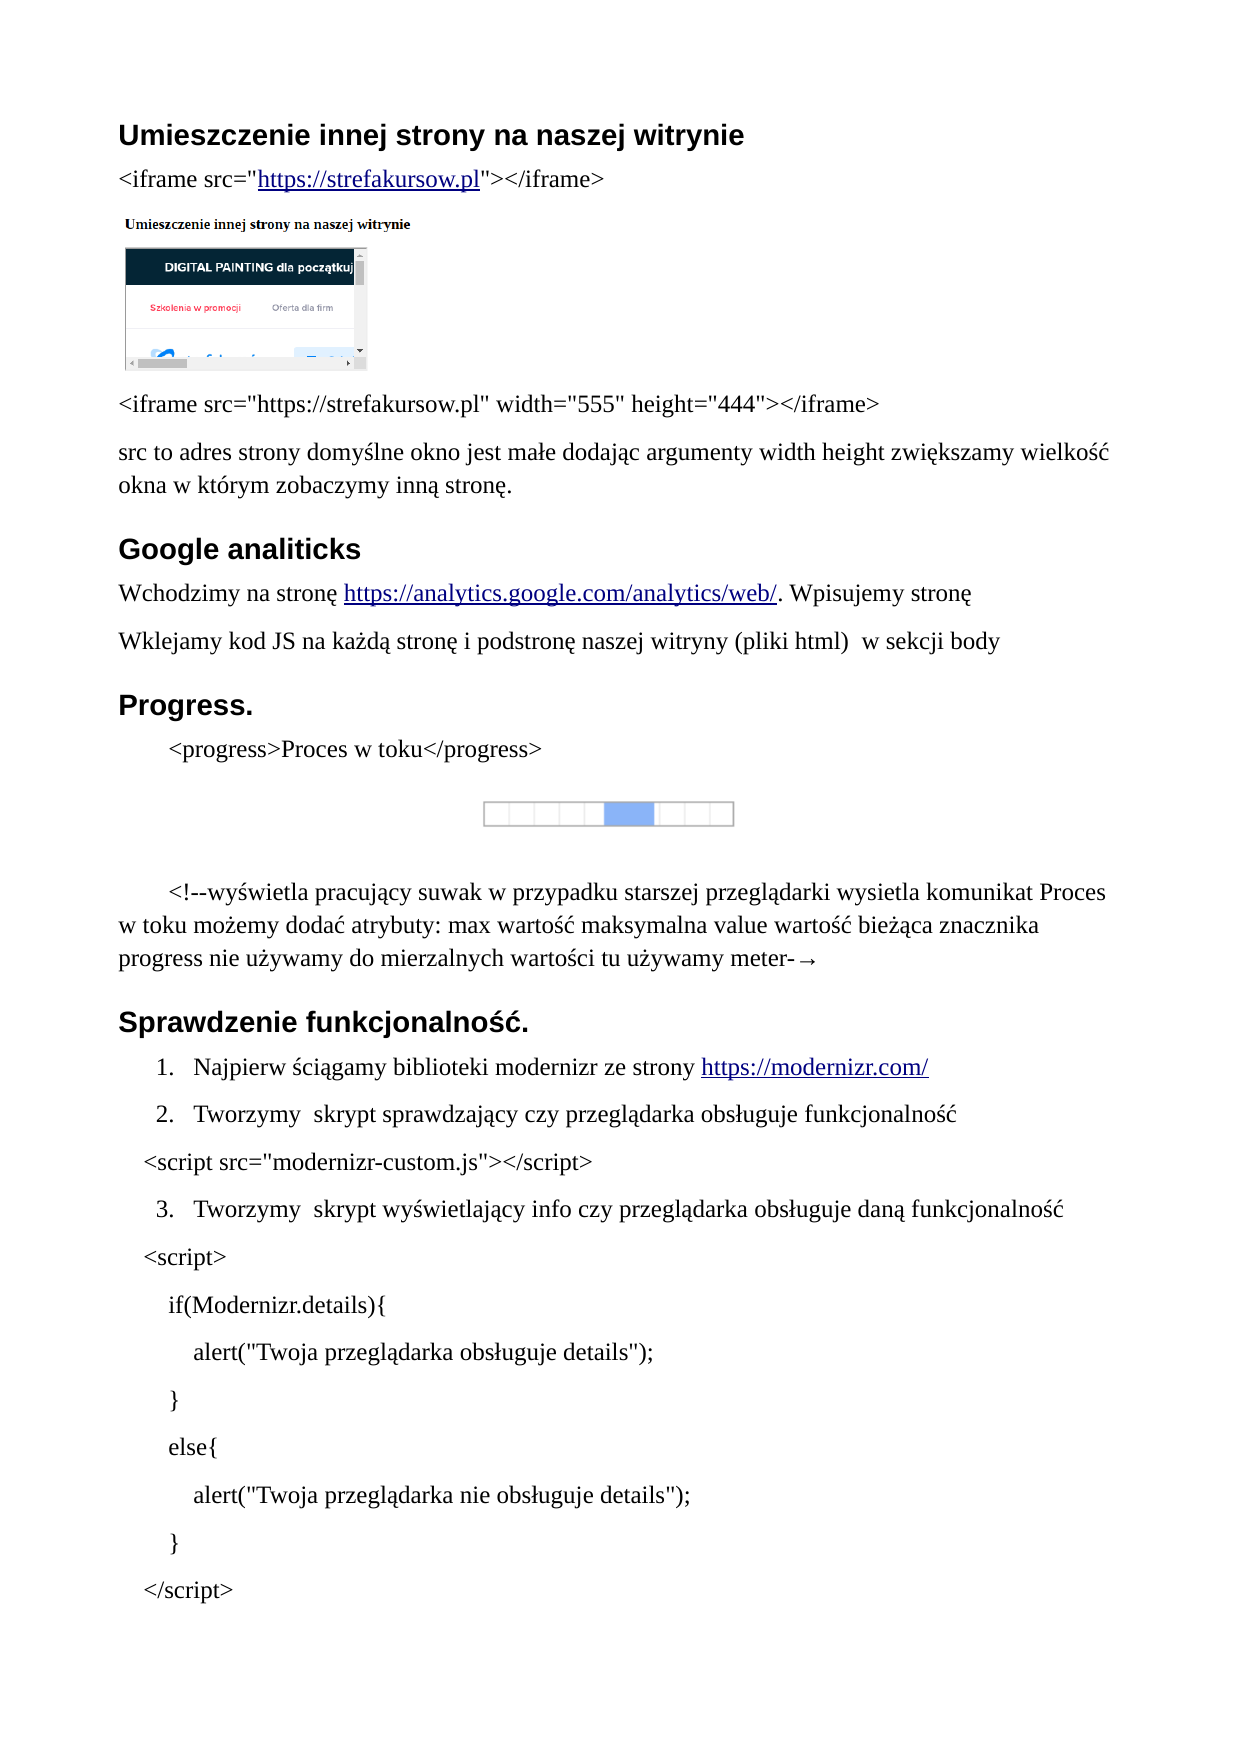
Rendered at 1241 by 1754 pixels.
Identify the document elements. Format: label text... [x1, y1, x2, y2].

text alert("Twoja przeglądarka nie obsługuje details"); [118, 1480, 1122, 1509]
text } [118, 1528, 1122, 1556]
subtitle Umieszczenie innej strony na naszej witrynie [118, 118, 1122, 152]
text <!--wyświetla pracujący suwak w przypadku starszej przeglądarki wysietla komunikat Proces w toku możemy dodać atrybuty: max wartość maksymalna value wartość bieżąca znacznika progress nie używamy do mierzalnych wartości tu używamy meter-→ [118, 877, 1122, 972]
text } [118, 1385, 1122, 1414]
text Wchodzimy na stronę https://analytics.google.com/analytics/web/. Wpisujemy stronę [118, 578, 1122, 607]
subtitle Progress. [118, 688, 1122, 722]
picture [471, 782, 769, 854]
text alert("Twoja przeglądarka obsługuje details"); [118, 1337, 1122, 1366]
text <script src="modernizr-custom.js"></script> [118, 1147, 1122, 1176]
text </script> [118, 1575, 1122, 1604]
text src to adres strony domyślne okno jest małe dodając argumenty width height zwiększamy wielkość okna w którym zobaczymy inną stronę. [118, 437, 1122, 499]
text <iframe src="https://strefakursow.pl"></iframe> [118, 164, 1122, 193]
list Tworzymy skrypt sprawdzający czy przeglądarka obsługuje funkcjonalność [156, 1099, 1122, 1128]
text <progress>Proces w toku</progress> [118, 734, 1122, 763]
list Najpierw ściągamy biblioteki modernizr ze strony https://modernizr.com/ [156, 1052, 1122, 1080]
text if(Modernizr.details){ [118, 1290, 1122, 1318]
subtitle Google analiticks [118, 532, 1122, 566]
list Tworzymy skrypt wyświetlający info czy przeglądarka obsługuje daną funkcjonalność [156, 1194, 1122, 1223]
text <iframe src="https://strefakursow.pl" width="555" height="444"></iframe> [118, 385, 1122, 418]
text Wklejamy kod JS na każdą stronę i podstronę naszej witryny (pliki html) w sekcji body [118, 626, 1122, 655]
picture [118, 212, 1123, 385]
text <script> [118, 1242, 1122, 1271]
text else{ [118, 1432, 1122, 1461]
subtitle Sprawdzenie funkcjonalność. [118, 1005, 1122, 1039]
